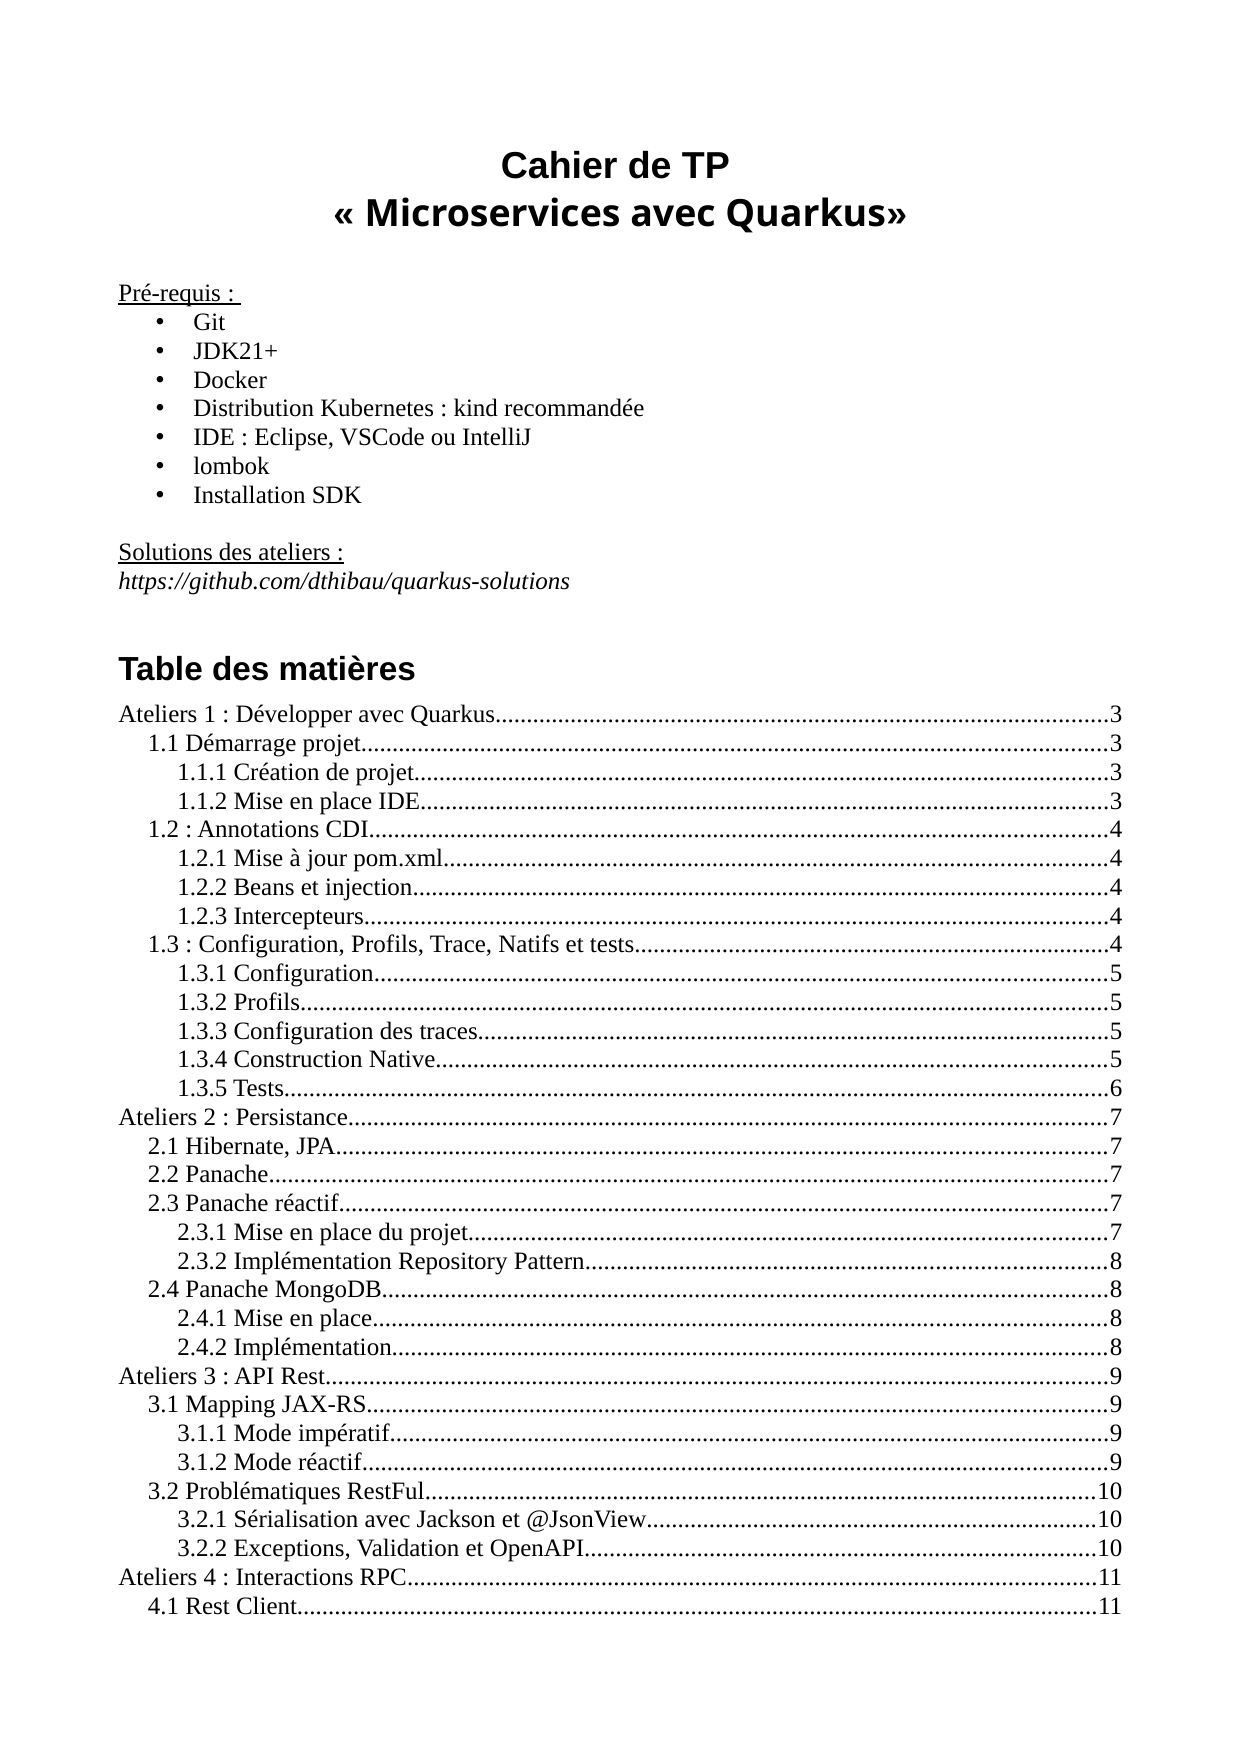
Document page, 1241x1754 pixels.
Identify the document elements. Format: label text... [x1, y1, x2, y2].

subtitle Table des matières [118, 648, 1122, 687]
text 3.1.2 Mode réactif 9 [177, 1447, 1122, 1476]
text 2.2 Panache 7 [148, 1159, 1122, 1188]
text 1.2.2 Beans et injection 4 [177, 872, 1122, 901]
text Ateliers 3 : API Rest 9 [118, 1361, 1122, 1389]
list Distribution Kubernetes : kind recommandée [156, 393, 1122, 422]
text 2.3.2 Implémentation Repository Pattern 8 [177, 1246, 1122, 1274]
text 3.1.1 Mode impératif 9 [177, 1418, 1122, 1447]
list Installation SDK [156, 480, 1122, 508]
text 2.3 Panache réactif 7 [148, 1188, 1122, 1217]
text Ateliers 1 : Développer avec Quarkus 3 [118, 699, 1122, 728]
text 3.1 Mapping JAX-RS 9 [148, 1389, 1122, 1418]
text 1.3.2 Profils 5 [177, 987, 1122, 1016]
text Pré-requis : [118, 278, 1122, 307]
text 2.4.1 Mise en place 8 [177, 1303, 1122, 1332]
text 3.2.2 Exceptions, Validation et OpenAPI 10 [177, 1533, 1122, 1562]
list Git [156, 307, 1122, 336]
text 1.2.3 Intercepteurs 4 [177, 901, 1122, 929]
text 2.1 Hibernate, JPA 7 [148, 1131, 1122, 1159]
text 1.1 Démarrage projet 3 [148, 728, 1122, 757]
text 1.1.2 Mise en place IDE 3 [177, 786, 1122, 814]
text 1.3.5 Tests 6 [177, 1073, 1122, 1102]
text Ateliers 2 : Persistance 7 [118, 1102, 1122, 1131]
text 3.2 Problématiques RestFul 10 [148, 1476, 1122, 1504]
text Solutions des ateliers : [118, 537, 1122, 566]
list JDK21+ [156, 336, 1122, 365]
title Cahier de TP « Microservices avec Quarkus» [118, 143, 1122, 237]
text 2.4 Panache MongoDB 8 [148, 1274, 1122, 1303]
text 1.3.1 Configuration 5 [177, 958, 1122, 987]
text 1.1.1 Création de projet 3 [177, 757, 1122, 786]
text 1.2.1 Mise à jour pom.xml 4 [177, 843, 1122, 872]
text 1.2 : Annotations CDI 4 [148, 814, 1122, 843]
text 2.3.1 Mise en place du projet 7 [177, 1217, 1122, 1246]
text 1.3.4 Construction Native 5 [177, 1044, 1122, 1073]
text 1.3.3 Configuration des traces 5 [177, 1016, 1122, 1044]
text Ateliers 4 : Interactions RPC 11 [118, 1562, 1122, 1591]
text 3.2.1 Sérialisation avec Jackson et @JsonView 10 [177, 1504, 1122, 1533]
list IDE : Eclipse, VSCode ou IntelliJ [156, 422, 1122, 451]
text 4.1 Rest Client 11 [148, 1591, 1122, 1619]
list lombok [156, 451, 1122, 480]
text https://github.com/dthibau/quarkus-solutions [118, 566, 1122, 595]
text 2.4.2 Implémentation 8 [177, 1332, 1122, 1361]
list Docker [156, 365, 1122, 393]
text 1.3 : Configuration, Profils, Trace, Natifs et tests 4 [148, 929, 1122, 958]
